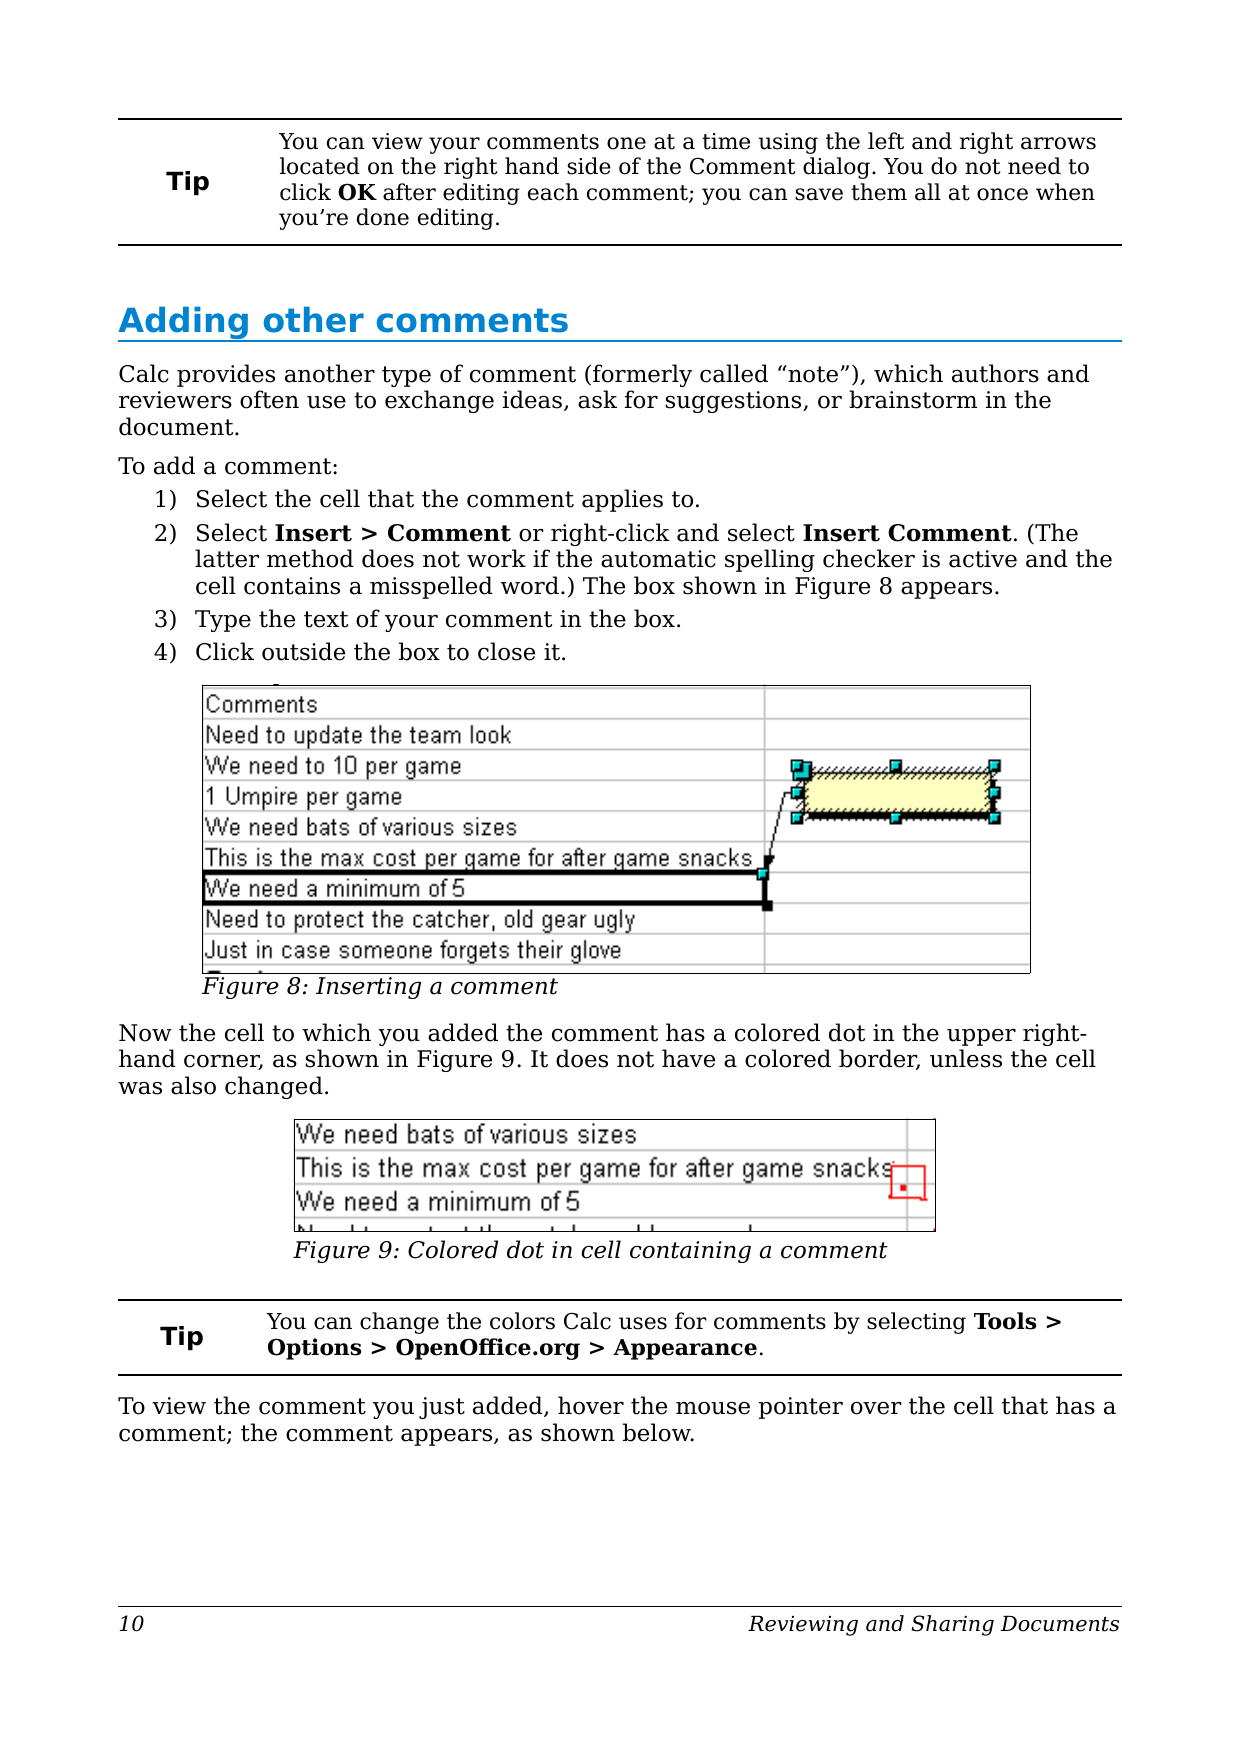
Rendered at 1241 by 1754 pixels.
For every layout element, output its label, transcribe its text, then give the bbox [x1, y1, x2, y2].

table_header You can change the colors Calc uses for comments by selecting Tools > Options > OpenOffice.org > Appearance. [246, 1301, 1122, 1374]
text Figure 8: Inserting a comment [202, 685, 1038, 1000]
table_header You can view your comments one at a time using the left and right arrows located on the right hand side of the Comment dialog. You do not need to click OK after editing each comment; you can save them all at once when you’re done editing. [258, 120, 1122, 244]
list To add a comment: [118, 453, 1122, 480]
table_header Tip [118, 1301, 246, 1374]
text Now the cell to which you added the comment has a colored dot in the upper right-hand corner, as shown in Figure 9. It does not have a colored border, unless the cell was also changed. [118, 1020, 1122, 1100]
text To view the comment you just added, hover the mouse pointer over the cell that has a comment; the comment appears, as shown below. [118, 1393, 1122, 1447]
list Click outside the box to close it. [177, 639, 1122, 666]
picture [203, 686, 1030, 973]
subtitle Adding other comments [118, 301, 1122, 340]
list Select the cell that the comment applies to. [177, 487, 1122, 513]
text Figure 9: Colored dot in cell containing a comment [293, 1237, 947, 1264]
picture [295, 1120, 935, 1231]
list Select Insert > Comment or right-click and select Insert Comment. (The latter method does not work if the automatic spelling checker is active and the cell contains a misspelled word.) The box shown in Figure 8 appears. [177, 519, 1122, 600]
table_header Tip [118, 120, 258, 244]
list Type the text of your comment in the box. [177, 606, 1122, 633]
text Calc provides another type of comment (formerly called “note”), which authors and reviewers often use to exchange ideas, ask for suggestions, or brainstorm in the document. [118, 361, 1122, 441]
